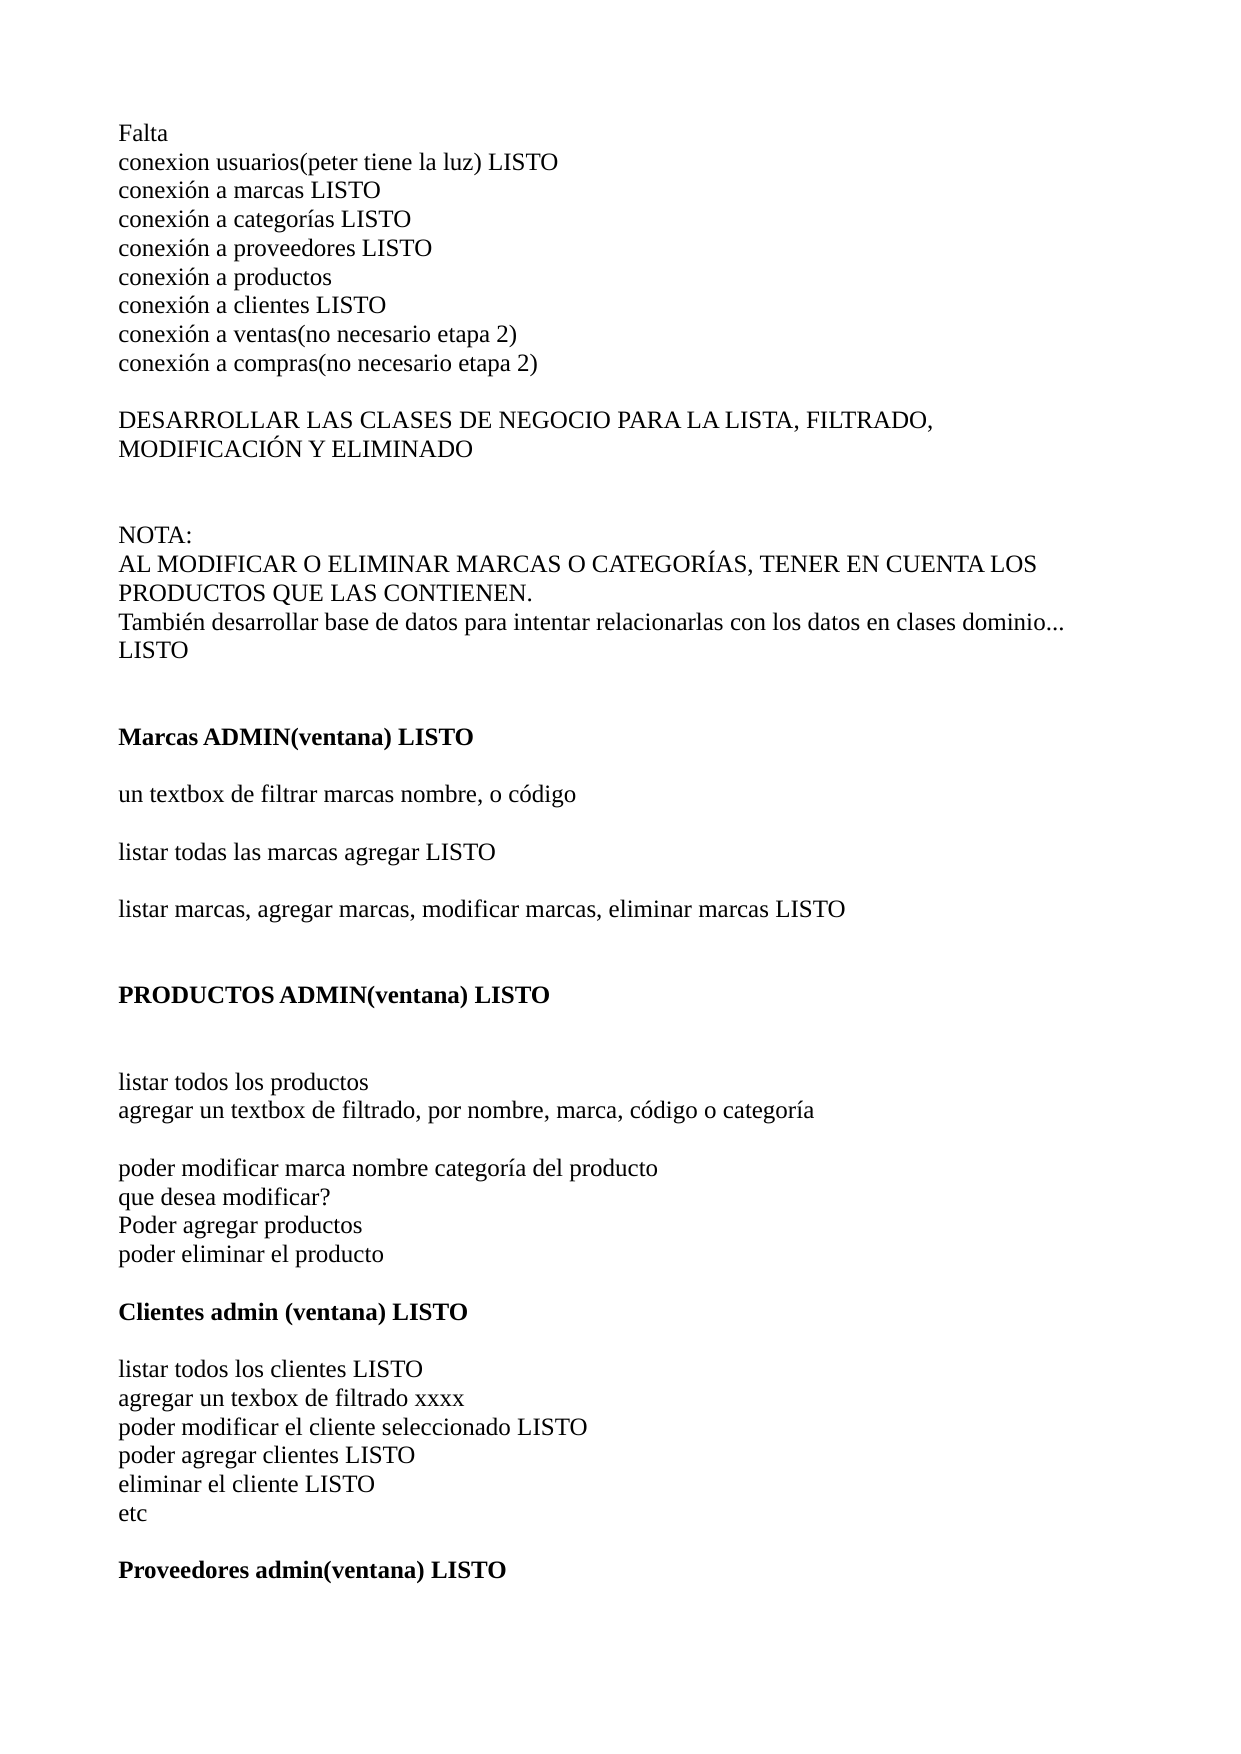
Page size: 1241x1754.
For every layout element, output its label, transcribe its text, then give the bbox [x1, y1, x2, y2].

text conexión a ventas(no necesario etapa 2) [118, 319, 1122, 348]
text poder modificar marca nombre categoría del producto [118, 1153, 1122, 1182]
text etc [118, 1498, 1122, 1527]
text conexion usuarios(peter tiene la luz) LISTO [118, 147, 1122, 176]
text PRODUCTOS ADMIN(ventana) LISTO [118, 981, 1122, 1009]
text Falta [118, 118, 1122, 147]
text conexión a marcas LISTO [118, 176, 1122, 204]
text poder agregar clientes LISTO [118, 1441, 1122, 1469]
text conexión a compras(no necesario etapa 2) [118, 348, 1122, 377]
text DESARROLLAR LAS CLASES DE NEGOCIO PARA LA LISTA, FILTRADO, MODIFICACIÓN Y ELIMINADO [118, 406, 1122, 463]
text listar todos los clientes LISTO [118, 1354, 1122, 1383]
text Clientes admin (ventana) LISTO [118, 1297, 1122, 1326]
text conexión a categorías LISTO [118, 204, 1122, 233]
text NOTA: [118, 521, 1122, 549]
text conexión a proveedores LISTO [118, 233, 1122, 262]
text listar todos los productos [118, 1067, 1122, 1096]
text Proveedores admin(ventana) LISTO [118, 1556, 1122, 1584]
text un textbox de filtrar marcas nombre, o código [118, 779, 1122, 808]
text listar marcas, agregar marcas, modificar marcas, eliminar marcas LISTO [118, 894, 1122, 923]
text listar todas las marcas agregar LISTO [118, 837, 1122, 866]
text agregar un textbox de filtrado, por nombre, marca, código o categoría [118, 1096, 1122, 1124]
text eliminar el cliente LISTO [118, 1469, 1122, 1498]
text conexión a clientes LISTO [118, 291, 1122, 319]
text que desea modificar? [118, 1182, 1122, 1211]
text Marcas ADMIN(ventana) LISTO [118, 722, 1122, 751]
text agregar un texbox de filtrado xxxx [118, 1383, 1122, 1412]
text poder eliminar el producto [118, 1239, 1122, 1268]
text Poder agregar productos [118, 1211, 1122, 1239]
text poder modificar el cliente seleccionado LISTO [118, 1412, 1122, 1441]
text También desarrollar base de datos para intentar relacionarlas con los datos en clases dominio... LISTO [118, 607, 1122, 664]
text conexión a productos [118, 262, 1122, 291]
text AL MODIFICAR O ELIMINAR MARCAS O CATEGORÍAS, TENER EN CUENTA LOS PRODUCTOS QUE LAS CONTIENEN. [118, 549, 1122, 607]
